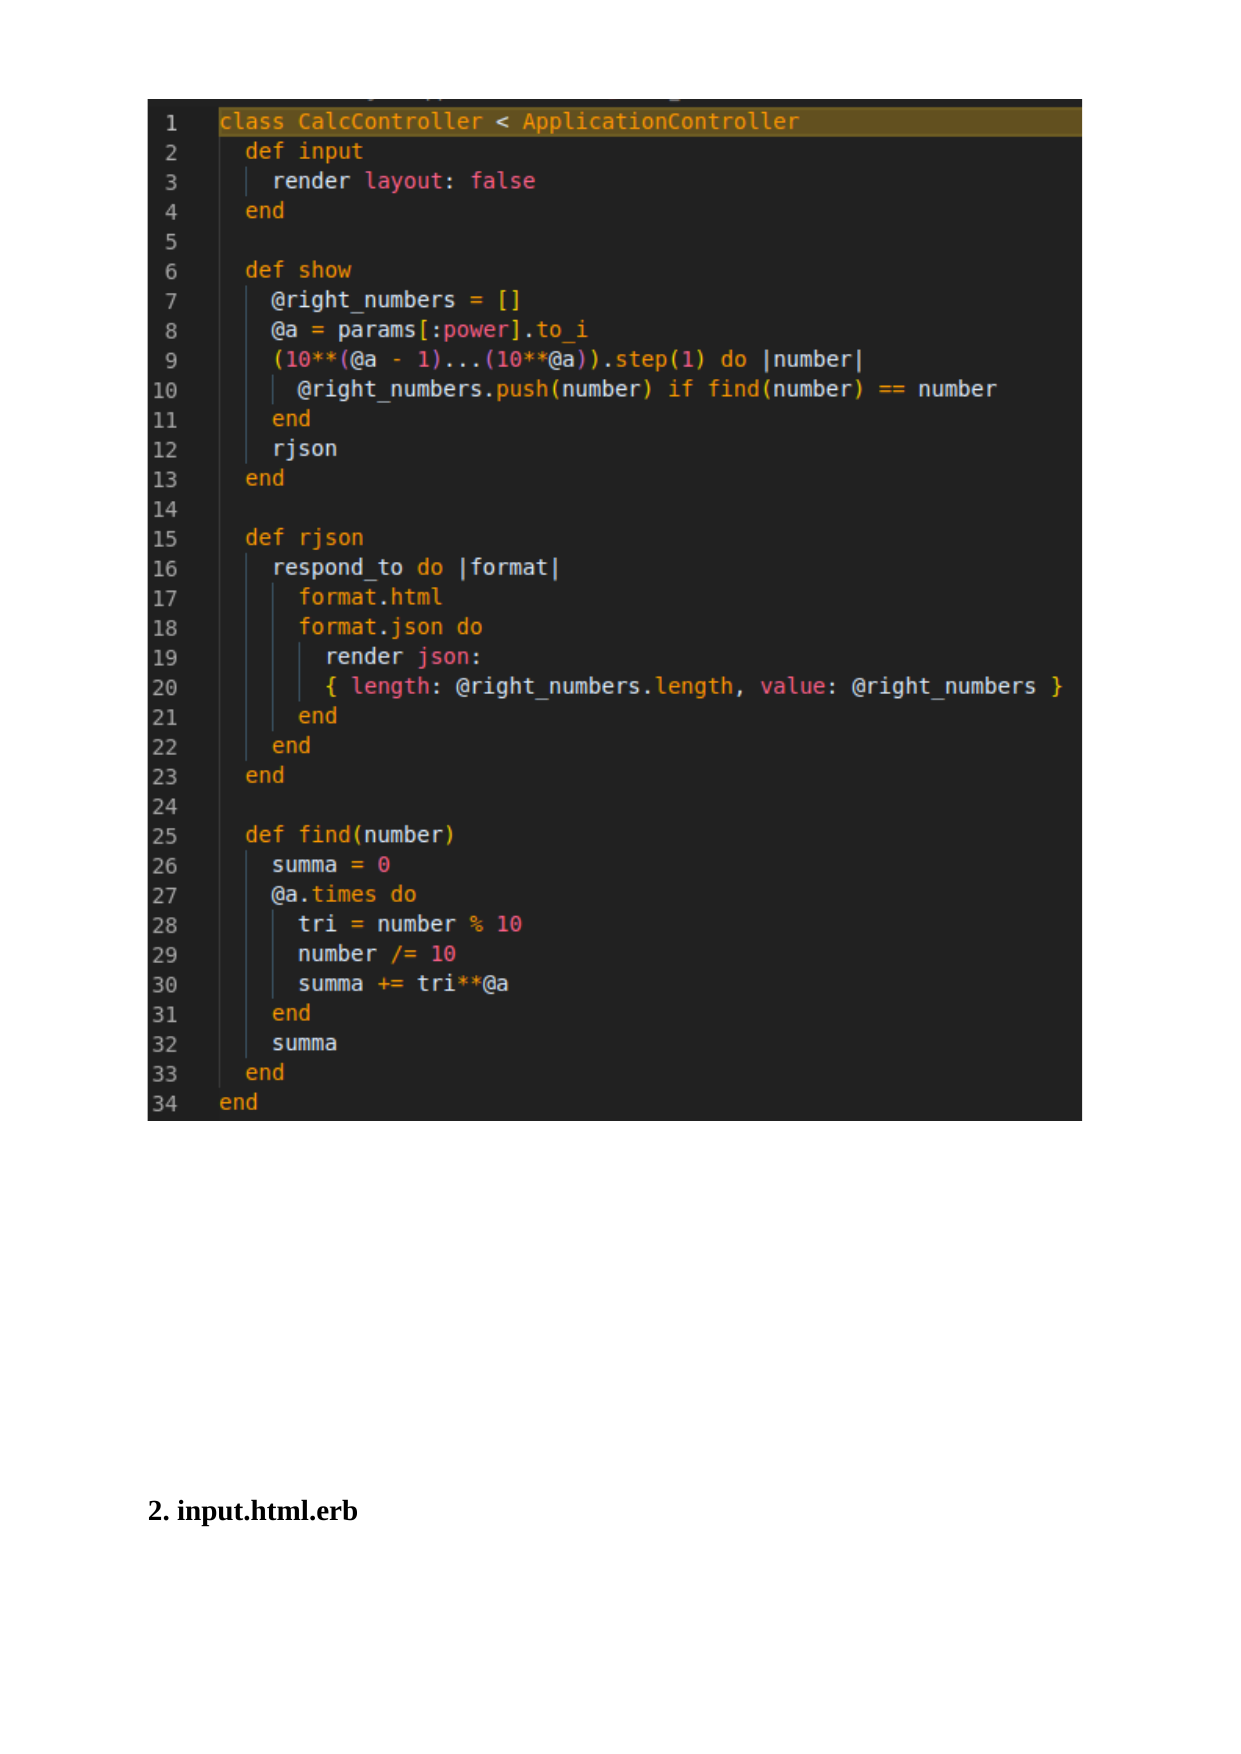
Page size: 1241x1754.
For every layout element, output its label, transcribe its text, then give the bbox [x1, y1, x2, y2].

picture [147, 99, 1083, 1121]
text 2. input.html.erb [148, 1493, 1181, 1527]
